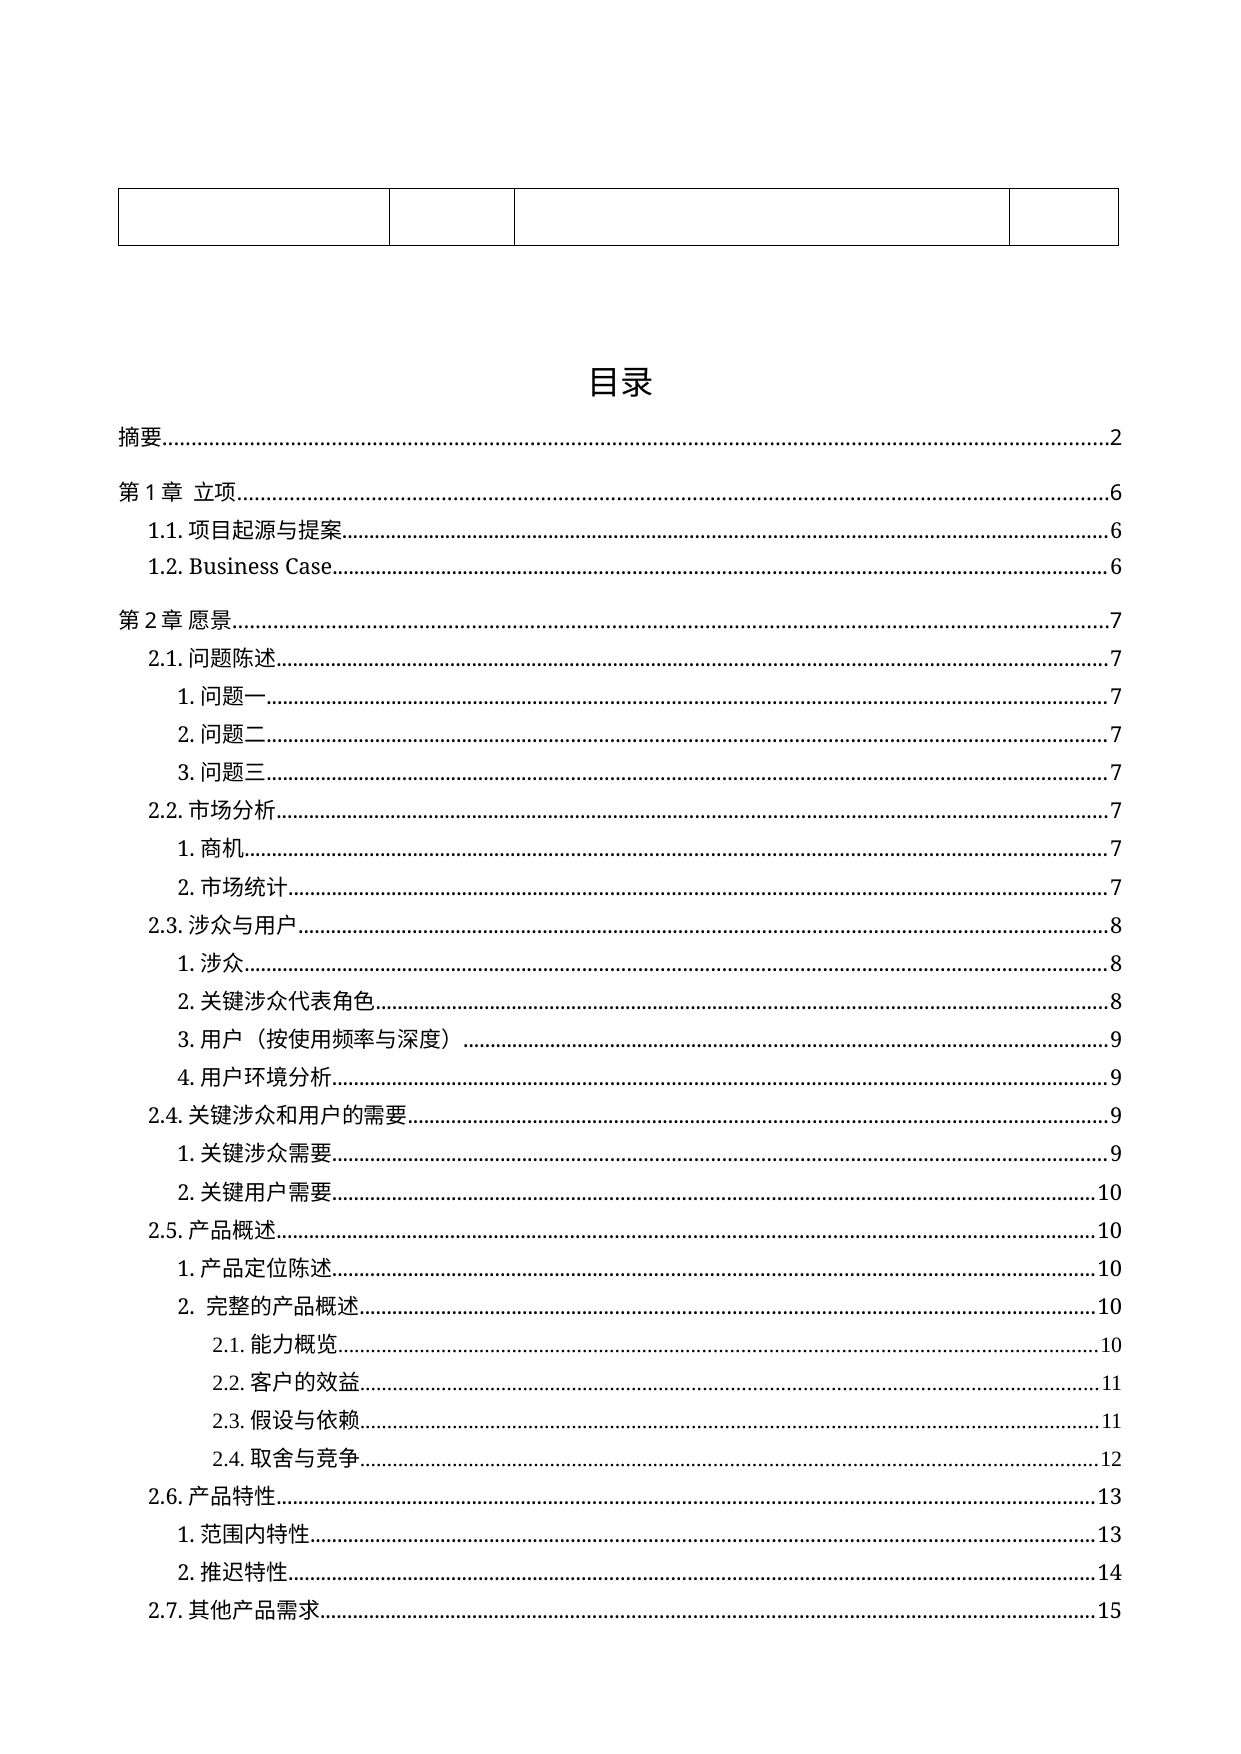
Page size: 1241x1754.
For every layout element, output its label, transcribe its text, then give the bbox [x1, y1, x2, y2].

text 2.1. 问题陈述 7 [148, 641, 1122, 673]
subtitle 目录 [118, 356, 1122, 404]
text 2.2. 客户的效益 11 [207, 1365, 1122, 1397]
text 1. 产品定位陈述 10 [177, 1251, 1122, 1283]
text 2.2. 市场分析 7 [148, 793, 1122, 825]
text 2.5. 产品概述 10 [148, 1213, 1122, 1244]
text 1. 商机 7 [177, 831, 1122, 863]
text 2.4. 关键涉众和用户的需要 9 [148, 1098, 1122, 1130]
text 1. 涉众 8 [177, 946, 1122, 978]
text 1.2. Business Case 6 [148, 551, 1122, 581]
text 2.4. 取舍与竞争 12 [207, 1441, 1122, 1472]
text 摘要 2 [118, 420, 1122, 452]
text 2. 市场统计 7 [177, 869, 1122, 901]
table_cell [119, 189, 389, 244]
text 第1章 立项 6 [118, 474, 1122, 506]
text 1. 问题一 7 [177, 679, 1122, 711]
text 2. 推迟特性 14 [177, 1555, 1122, 1587]
text 1. 范围内特性 13 [177, 1517, 1122, 1549]
table_cell [390, 189, 514, 244]
text 3. 用户（按使用频率与深度） 9 [177, 1022, 1122, 1054]
text 2.3. 假设与依赖 11 [207, 1403, 1122, 1434]
text 4. 用户环境分析 9 [177, 1060, 1122, 1092]
text 2. 完整的产品概述 10 [177, 1289, 1122, 1321]
text 2.6. 产品特性 13 [148, 1479, 1122, 1511]
table_cell [515, 189, 1009, 244]
table_cell [1010, 189, 1118, 244]
text 1.1. 项目起源与提案 6 [148, 513, 1122, 544]
text 2. 问题二 7 [177, 717, 1122, 749]
text 2. 关键用户需要 10 [177, 1174, 1122, 1206]
text 1. 关键涉众需要 9 [177, 1136, 1122, 1168]
text 2. 关键涉众代表角色 8 [177, 984, 1122, 1016]
text 第2章 愿景 7 [118, 603, 1122, 634]
text 2.1. 能力概览 10 [207, 1327, 1122, 1359]
text 3. 问题三 7 [177, 755, 1122, 787]
text 2.3. 涉众与用户 8 [148, 908, 1122, 939]
text 2.7. 其他产品需求 15 [148, 1593, 1122, 1625]
